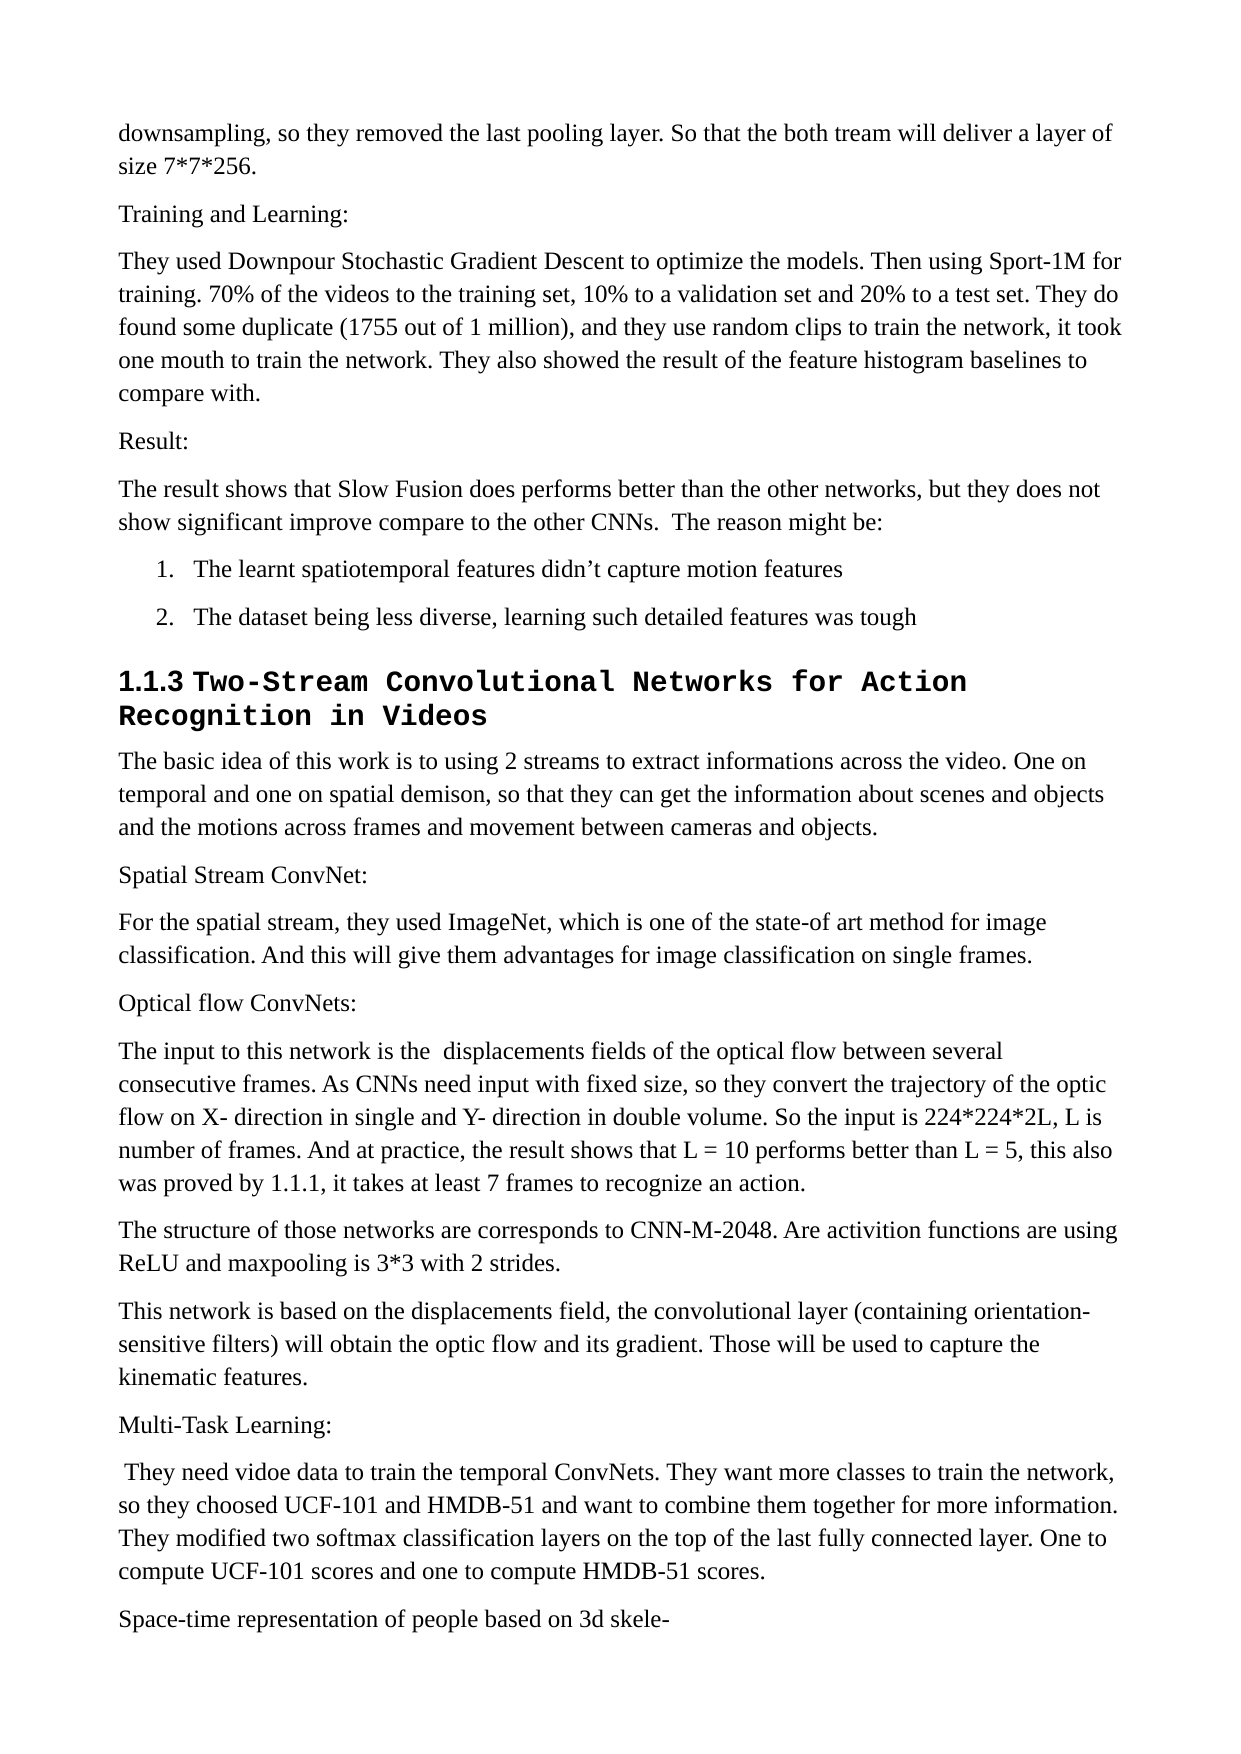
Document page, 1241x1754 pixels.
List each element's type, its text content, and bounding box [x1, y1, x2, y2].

text For the spatial stream, they used ImageNet, which is one of the state-of art method for image classification. And this will give them advantages for image classification on single frames. [118, 907, 1122, 969]
text This network is based on the displacements field, the convolutional layer (containing orientation-sensitive filters) will obtain the optic flow and its gradient. Those will be used to capture the kinematic features. [118, 1296, 1122, 1391]
list The learnt spatiotemporal features didn’t capture motion features [156, 554, 1122, 583]
text Result: [118, 426, 1122, 455]
text The input to this network is the displacements fields of the optical flow between several consecutive frames. As CNNs need input with fixed size, so they convert the trajectory of the optic flow on X- direction in single and Y- direction in double volume. So the input is 224*224*2L, L is number of frames. And at practice, the result shows that L = 10 performs better than L = 5, this also was proved by 1.1.1, it takes at least 7 frames to recognize an action. [118, 1036, 1122, 1197]
text Training and Learning: [118, 199, 1122, 227]
subtitle Two-Stream Convolutional Networks for Action Recognition in Videos [118, 664, 1122, 734]
text The result shows that Slow Fusion does performs better than the other networks, but they does not show significant improve compare to the other CNNs. The reason might be: [118, 474, 1122, 535]
text Space-time representation of people based on 3d skele- [118, 1604, 1122, 1633]
text downsampling, so they removed the last pooling layer. So that the both tream will deliver a layer of size 7*7*256. [118, 118, 1122, 180]
text Optical flow ConvNets: [118, 988, 1122, 1017]
text The structure of those networks are corresponds to CNN-M-2048. Are activition functions are using ReLU and maxpooling is 3*3 with 2 strides. [118, 1215, 1122, 1277]
text They need vidoe data to train the temporal ConvNets. They want more classes to train the network, so they choosed UCF-101 and HMDB-51 and want to combine them together for more information. They modified two softmax classification layers on the top of the last fully connected layer. One to compute UCF-101 scores and one to compute HMDB-51 scores. [118, 1457, 1122, 1585]
text Multi-Task Learning: [118, 1410, 1122, 1438]
list The dataset being less diverse, learning such detailed features was tough [156, 602, 1122, 631]
text The basic idea of this work is to using 2 streams to extract informations across the video. One on temporal and one on spatial demison, so that they can get the information about scenes and objects and the motions across frames and movement between cameras and objects. [118, 746, 1122, 841]
text Spatial Stream ConvNet: [118, 860, 1122, 889]
text They used Downpour Stochastic Gradient Descent to optimize the models. Then using Sport-1M for training. 70% of the videos to the training set, 10% to a validation set and 20% to a test set. They do found some duplicate (1755 out of 1 million), and they use random clips to train the network, it took one mouth to train the network. They also showed the result of the feature histogram baselines to compare with. [118, 246, 1122, 407]
